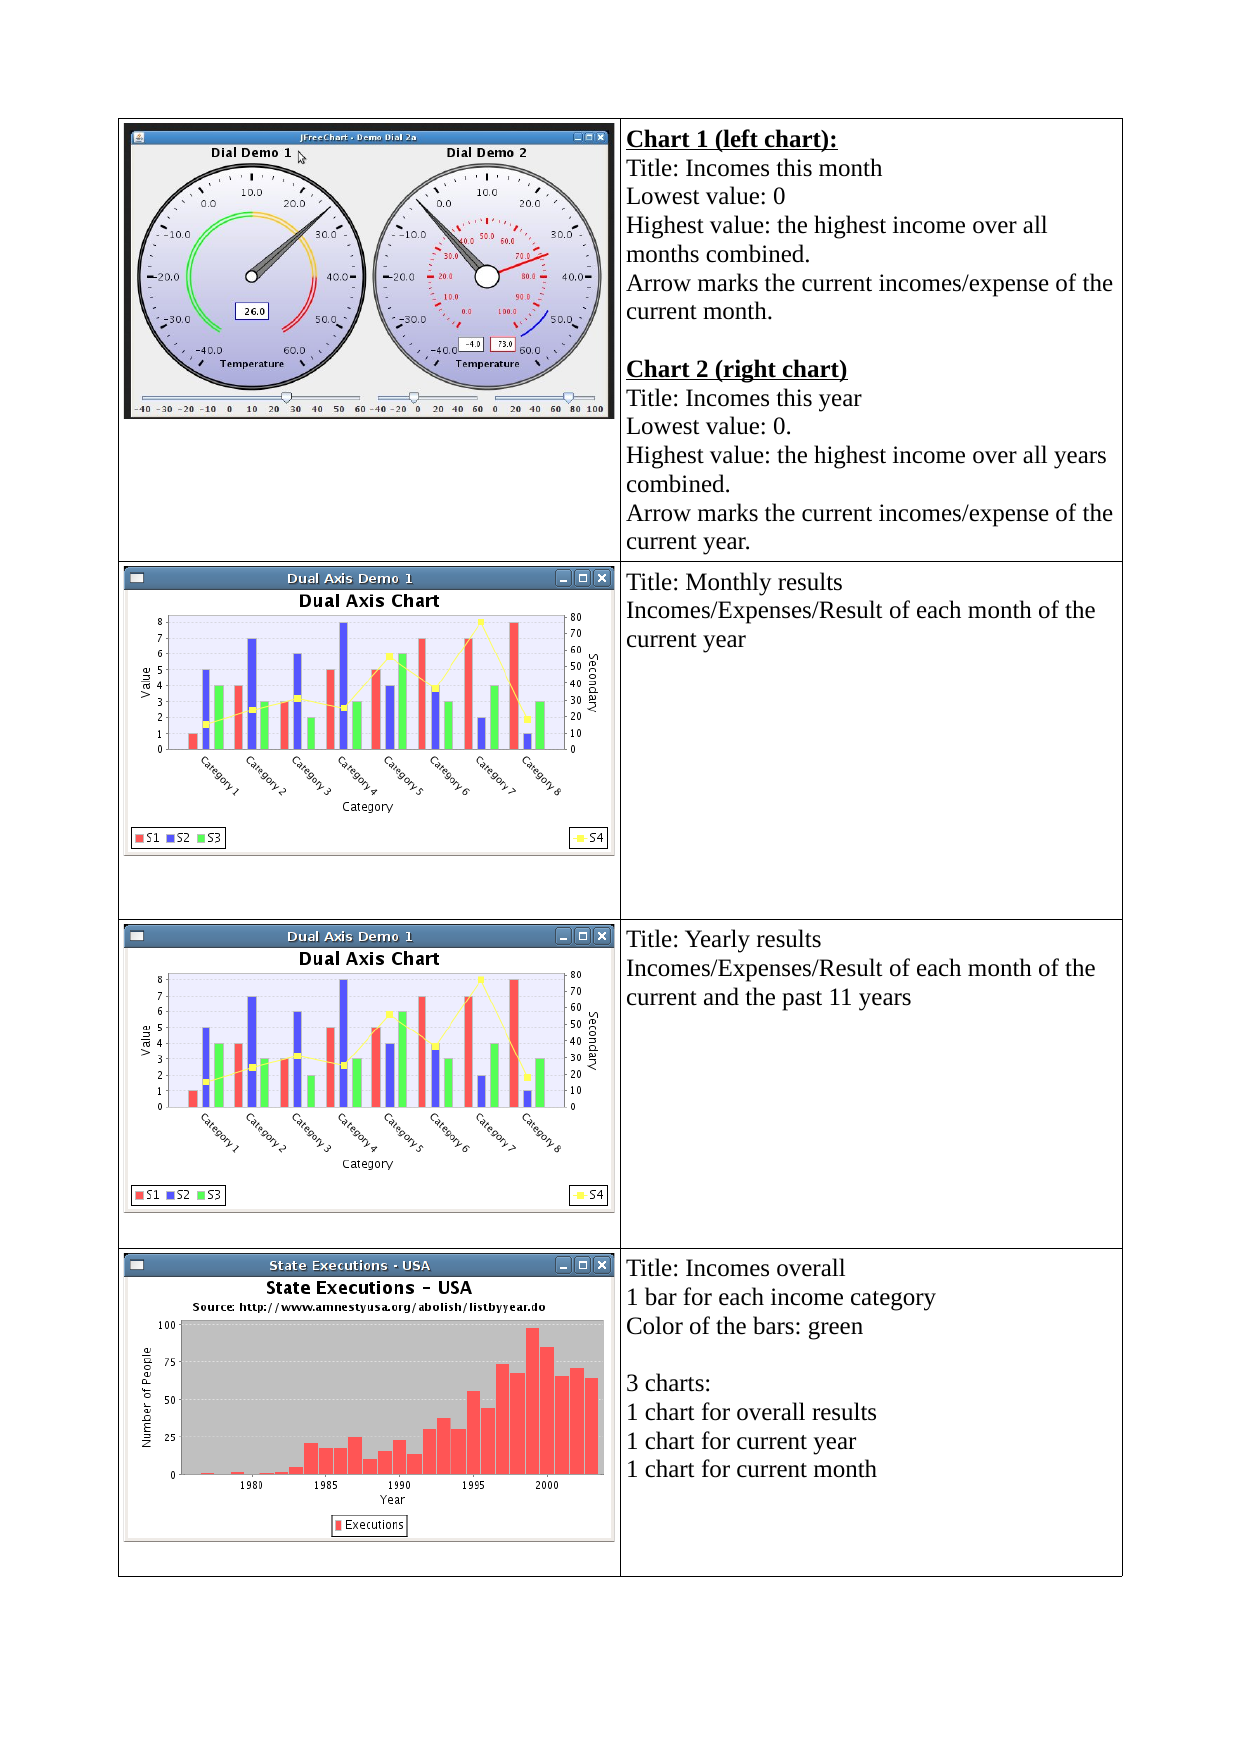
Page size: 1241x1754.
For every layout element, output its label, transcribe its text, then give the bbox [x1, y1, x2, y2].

table_cell Title: Monthly results Incomes/Expenses/Result of each month of the current year [621, 562, 1122, 918]
table_header [119, 119, 620, 561]
table_cell Title: Yearly results Incomes/Expenses/Result of each month of the current and the past 11 years [621, 920, 1122, 1247]
table_cell [119, 562, 620, 918]
table_cell Title: Incomes overall 1 bar for each income category Color of the bars: green 3 charts: 1 chart for overall results 1 chart for current year 1 chart for current month [621, 1249, 1122, 1576]
picture [123, 566, 615, 856]
picture [123, 123, 615, 419]
picture [123, 924, 615, 1213]
table_cell [119, 920, 620, 1247]
picture [123, 1253, 615, 1542]
table_cell [119, 1249, 620, 1576]
table_header Chart 1 (left chart): Title: Incomes this month Lowest value: 0 Highest value: the highest income over all months combined. Arrow marks the current incomes/expense of the current month. Chart 2 (right chart) Title: Incomes this year Lowest value: 0. Highest value: the highest income over all years combined. Arrow marks the current incomes/expense of the current year. [621, 119, 1122, 561]
